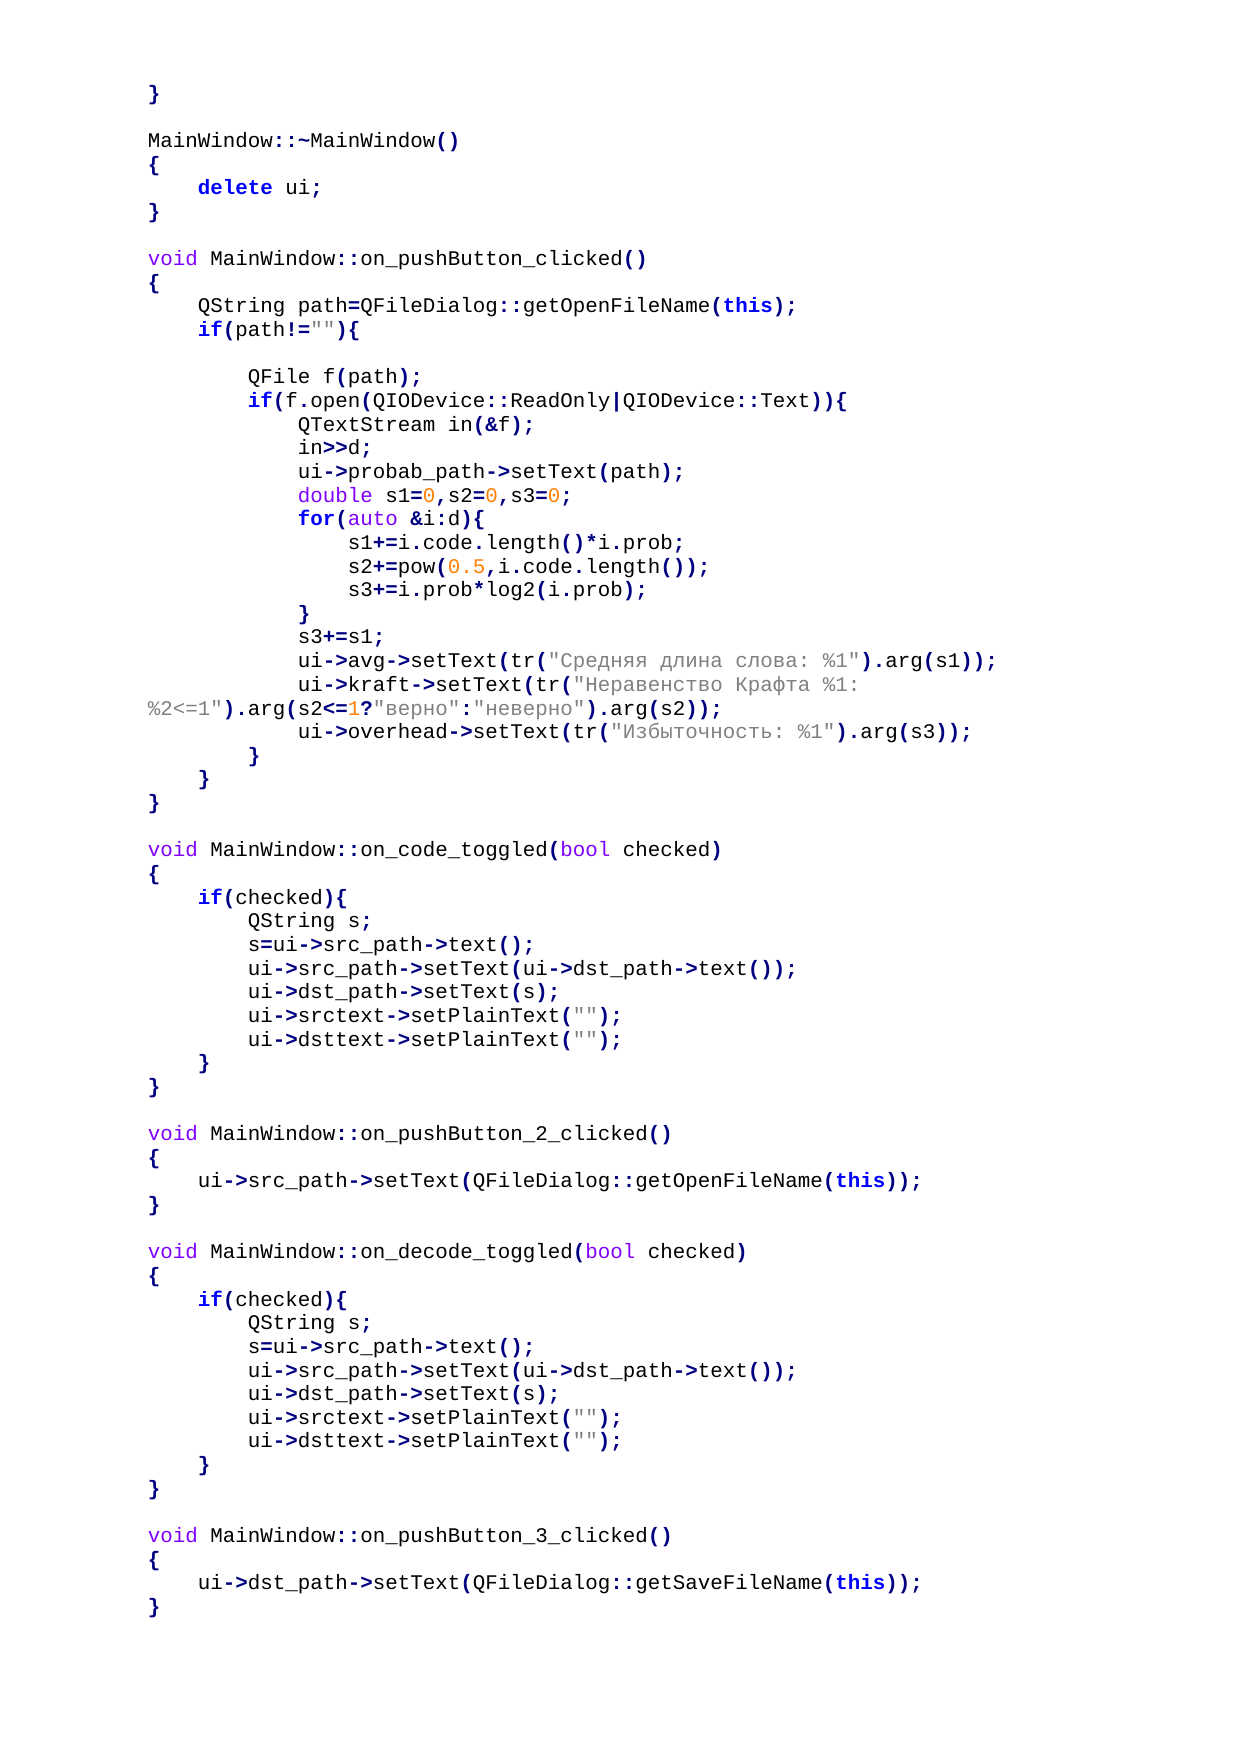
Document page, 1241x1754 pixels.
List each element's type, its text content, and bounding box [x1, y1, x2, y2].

text ui->src_path->setText(ui->dst_path->text()); [148, 958, 1181, 981]
text } [148, 1596, 1181, 1620]
text if(path!=""){ [148, 319, 1181, 343]
text s1+=i.code.length()*i.prob; [148, 532, 1181, 556]
text ui->overhead->setText(tr("Избыточность: %1").arg(s3)); [148, 721, 1181, 745]
text MainWindow::~MainWindow() [148, 130, 1181, 154]
text ui->probab_path->setText(path); [148, 461, 1181, 485]
text void MainWindow::on_code_toggled(bool checked) [148, 839, 1181, 863]
text if(checked){ [148, 1289, 1181, 1312]
text void MainWindow::on_pushButton_clicked() [148, 248, 1181, 272]
text } [148, 83, 1181, 106]
text } [148, 1076, 1181, 1099]
text { [148, 272, 1181, 296]
text ui->dsttext->setPlainText(""); [148, 1431, 1181, 1454]
text s=ui->src_path->text(); [148, 1336, 1181, 1359]
text ui->srctext->setPlainText(""); [148, 1407, 1181, 1431]
text in>>d; [148, 437, 1181, 461]
text { [148, 863, 1181, 887]
text void MainWindow::on_pushButton_2_clicked() [148, 1123, 1181, 1147]
text { [148, 1549, 1181, 1572]
text delete ui; [148, 177, 1181, 201]
text ui->src_path->setText(ui->dst_path->text()); [148, 1359, 1181, 1383]
text ui->avg->setText(tr("Средняя длина слова: %1").arg(s1)); [148, 650, 1181, 674]
text ui->dst_path->setText(s); [148, 981, 1181, 1005]
text } [148, 603, 1181, 627]
text } [148, 1052, 1181, 1076]
text for(auto &i:d){ [148, 508, 1181, 532]
text { [148, 1147, 1181, 1170]
text } [148, 745, 1181, 768]
text if(f.open(QIODevice::ReadOnly|QIODevice::Text)){ [148, 390, 1181, 414]
text QTextStream in(&f); [148, 414, 1181, 437]
text } [148, 768, 1181, 792]
text void MainWindow::on_decode_toggled(bool checked) [148, 1241, 1181, 1265]
text } [148, 1194, 1181, 1218]
text if(checked){ [148, 887, 1181, 910]
text } [148, 201, 1181, 224]
text s=ui->src_path->text(); [148, 934, 1181, 958]
text { [148, 154, 1181, 177]
text ui->kraft->setText(tr("Неравенство Крафта %1: %2<=1").arg(s2<=1?"верно":"неверно").arg(s2)); [148, 674, 1181, 721]
text QString s; [148, 910, 1181, 934]
text double s1=0,s2=0,s3=0; [148, 485, 1181, 508]
text QString s; [148, 1312, 1181, 1336]
text QFile f(path); [148, 366, 1181, 390]
text s2+=pow(0.5,i.code.length()); [148, 556, 1181, 579]
text s3+=s1; [148, 627, 1181, 650]
text void MainWindow::on_pushButton_3_clicked() [148, 1525, 1181, 1549]
text ui->dst_path->setText(s); [148, 1383, 1181, 1407]
text ui->dst_path->setText(QFileDialog::getSaveFileName(this)); [148, 1572, 1181, 1596]
text ui->src_path->setText(QFileDialog::getOpenFileName(this)); [148, 1170, 1181, 1194]
text } [148, 792, 1181, 816]
text } [148, 1454, 1181, 1478]
text } [148, 1478, 1181, 1501]
text s3+=i.prob*log2(i.prob); [148, 579, 1181, 603]
text { [148, 1265, 1181, 1289]
text ui->srctext->setPlainText(""); [148, 1005, 1181, 1028]
text ui->dsttext->setPlainText(""); [148, 1028, 1181, 1052]
text QString path=QFileDialog::getOpenFileName(this); [148, 296, 1181, 319]
